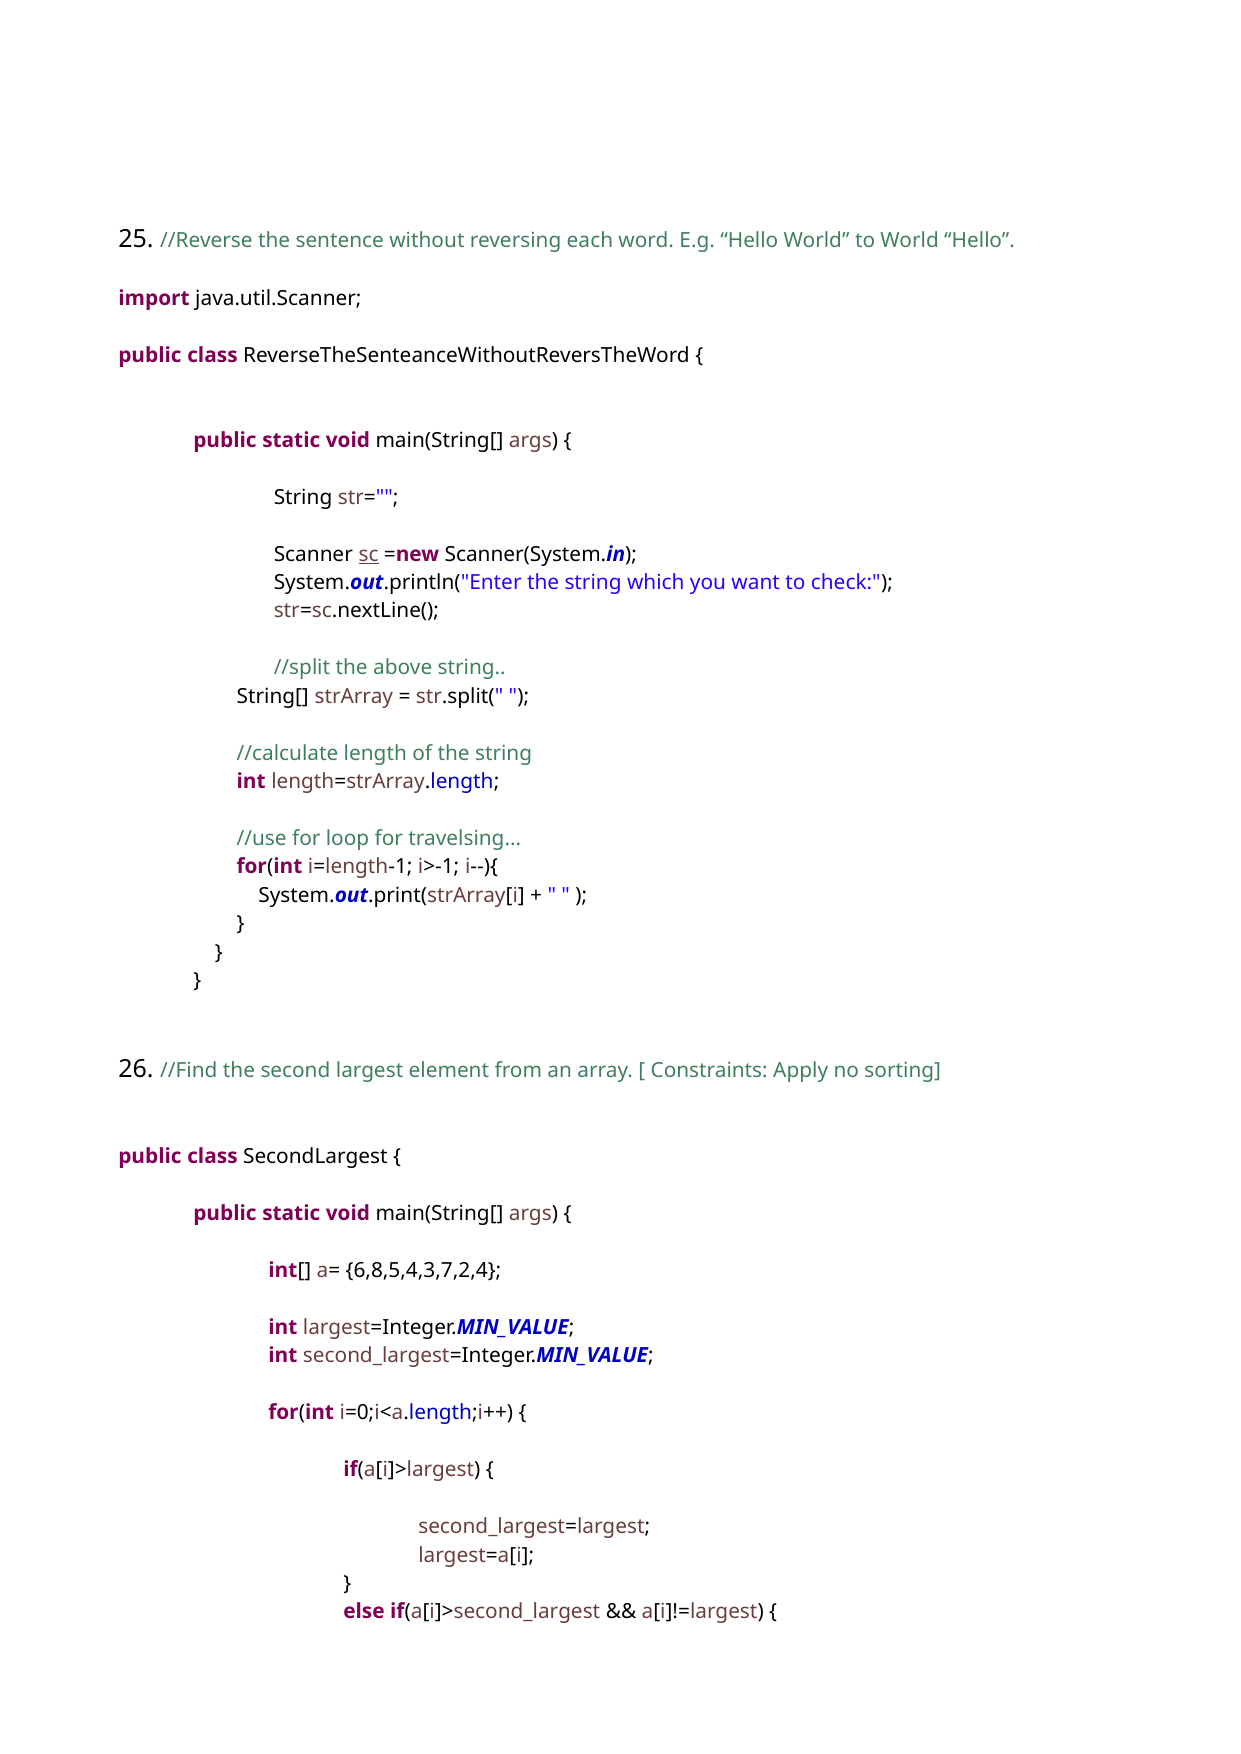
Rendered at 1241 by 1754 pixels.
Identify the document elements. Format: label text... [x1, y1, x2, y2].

text public class ReverseTheSenteanceWithoutReversTheWord { [118, 340, 1122, 368]
text } [118, 1568, 1122, 1597]
text } [118, 908, 1122, 937]
text largest=a[i]; [118, 1540, 1122, 1568]
text 25. //Reverse the sentence without reversing each word. E.g. “Hello World” to World “Hello”. [118, 220, 1122, 254]
text //split the above string.. [118, 652, 1122, 681]
text 26. //Find the second largest element from an array. [ Constraints: Apply no sorting] [118, 1051, 1122, 1085]
text second_largest=largest; [118, 1511, 1122, 1540]
text } [118, 965, 1122, 994]
text System.out.println("Enter the string which you want to check:"); [118, 567, 1122, 596]
text public static void main(String[] args) { [118, 1198, 1122, 1227]
text if(a[i]>largest) { [118, 1454, 1122, 1483]
text System.out.print(strArray[i] + " " ); [118, 880, 1122, 908]
text int second_largest=Integer.MIN_VALUE; [118, 1341, 1122, 1369]
text String[] strArray = str.split(" "); [118, 681, 1122, 709]
text //calculate length of the string [118, 738, 1122, 766]
text } [118, 937, 1122, 965]
text for(int i=length-1; i>-1; i--){ [118, 852, 1122, 880]
text int[] a= {6,8,5,4,3,7,2,4}; [118, 1255, 1122, 1284]
text int largest=Integer.MIN_VALUE; [118, 1312, 1122, 1341]
text Scanner sc =new Scanner(System.in); [118, 539, 1122, 567]
text public static void main(String[] args) { [118, 425, 1122, 453]
text public class SecondLargest { [118, 1142, 1122, 1170]
text str=sc.nextLine(); [118, 596, 1122, 624]
text String str=""; [118, 482, 1122, 510]
text int length=strArray.length; [118, 766, 1122, 795]
text import java.util.Scanner; [118, 283, 1122, 311]
text else if(a[i]>second_largest && a[i]!=largest) { [118, 1597, 1122, 1625]
text //use for loop for travelsing... [118, 823, 1122, 852]
text for(int i=0;i<a.length;i++) { [118, 1397, 1122, 1426]
